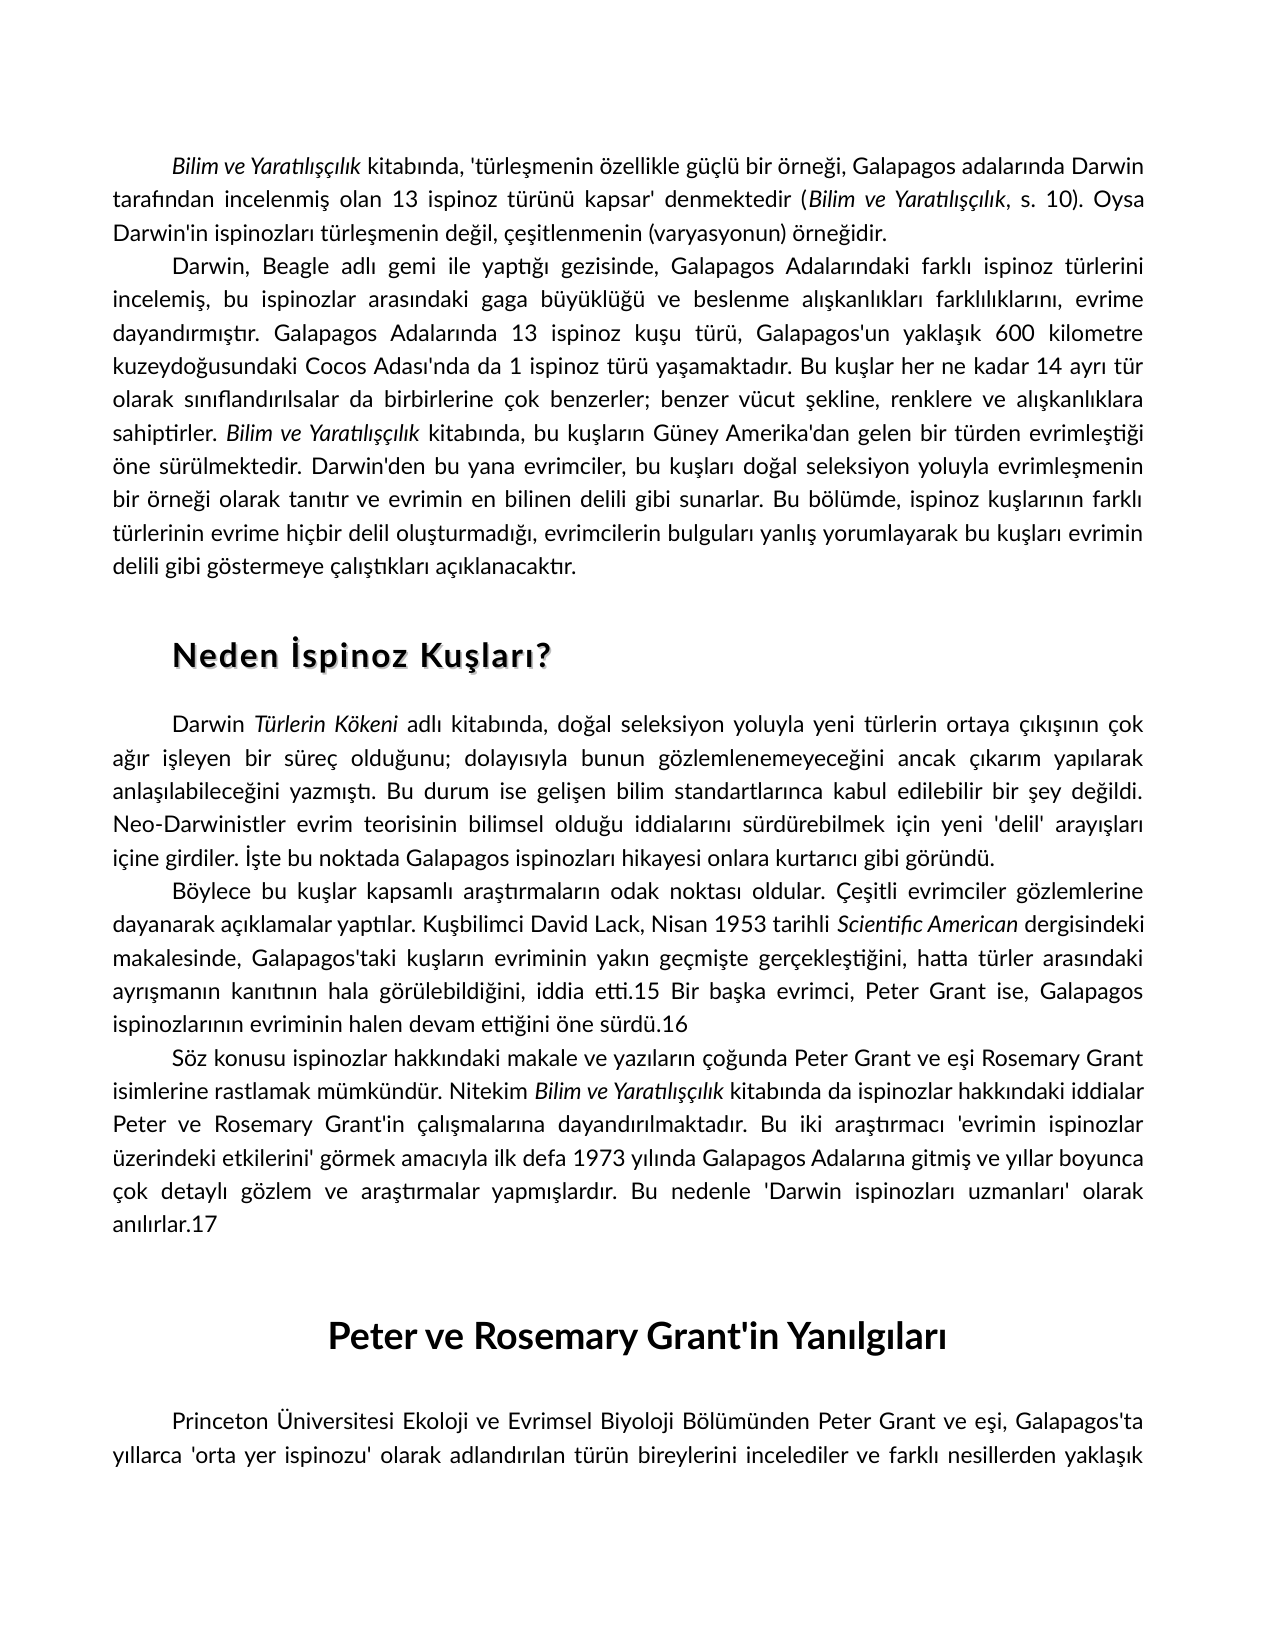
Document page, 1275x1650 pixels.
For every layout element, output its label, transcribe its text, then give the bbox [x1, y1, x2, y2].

text Darwin Türlerin Kökeni adlı kitabında, doğal seleksiyon yoluyla yeni türlerin ortaya çıkışının çok ağır işleyen bir süreç olduğunu; dolayısıyla bunun gözlemlenemeyeceğini ancak çıkarım yapılarak anlaşılabileceğini yazmıştı. Bu durum ise gelişen bilim standartlarınca kabul edilebilir bir şey değildi. Neo-Darwinistler evrim teorisinin bilimsel olduğu iddialarını sürdürebilmek için yeni 'delil' arayışları içine girdiler. İşte bu noktada Galapagos ispinozları hikayesi onlara kurtarıcı gibi göründü. [112, 706, 1145, 873]
text Böylece bu kuşlar kapsamlı araştırmaların odak noktası oldular. Çeşitli evrimciler gözlemlerine dayanarak açıklamalar yaptılar. Kuşbilimci David Lack, Nisan 1953 tarihli Scientific American dergisindeki makalesinde, Galapagos'taki kuşların evriminin yakın geçmişte gerçekleştiğini, hatta türler arasındaki ayrışmanın kanıtının hala görülebildiğini, iddia etti.15 Bir başka evrimci, Peter Grant ise, Galapagos ispinozlarının evriminin halen devam ettiğini öne sürdü.16 [112, 873, 1145, 1039]
text Princeton Üniversitesi Ekoloji ve Evrimsel Biyoloji Bölümünden Peter Grant ve eşi, Galapagos'ta yıllarca 'orta yer ispinozu' olarak adlandırılan türün bireylerini incelediler ve farklı nesillerden yaklaşık [112, 1403, 1145, 1470]
subtitle Peter ve Rosemary Grant'in Yanılgıları [112, 1312, 1162, 1357]
text Darwin, Beagle adlı gemi ile yaptığı gezisinde, Galapagos Adalarındaki farklı ispinoz türlerini incelemiş, bu ispinozlar arasındaki gaga büyüklüğü ve beslenme alışkanlıkları farklılıklarını, evrime dayandırmıştır. Galapagos Adalarında 13 ispinoz kuşu türü, Galapagos'un yaklaşık 600 kilometre kuzeydoğusundaki Cocos Adası'nda da 1 ispinoz türü yaşamaktadır. Bu kuşlar her ne kadar 14 ayrı tür olarak sınıflandırılsalar da birbirlerine çok benzerler; benzer vücut şekline, renklere ve alışkanlıklara sahiptirler. Bilim ve Yaratılışçılık kitabında, bu kuşların Güney Amerika'dan gelen bir türden evrimleştiği öne sürülmektedir. Darwin'den bu yana evrimciler, bu kuşları doğal seleksiyon yoluyla evrimleşmenin bir örneği olarak tanıtır ve evrimin en bilinen delili gibi sunarlar. Bu bölümde, ispinoz kuşlarının farklı türlerinin evrime hiçbir delil oluşturmadığı, evrimcilerin bulguları yanlış yorumlayarak bu kuşları evrimin delili gibi göstermeye çalıştıkları açıklanacaktır. [112, 248, 1145, 581]
text Söz konusu ispinozlar hakkındaki makale ve yazıların çoğunda Peter Grant ve eşi Rosemary Grant isimlerine rastlamak mümkündür. Nitekim Bilim ve Yaratılışçılık kitabında da ispinozlar hakkındaki iddialar Peter ve Rosemary Grant'in çalışmalarına dayandırılmaktadır. Bu iki araştırmacı 'evrimin ispinozlar üzerindeki etkilerini' görmek amacıyla ilk defa 1973 yılında Galapagos Adalarına gitmiş ve yıllar boyunca çok detaylı gözlem ve araştırmalar yapmışlardır. Bu nedenle 'Darwin ispinozları uzmanları' olarak anılırlar.17 [112, 1039, 1145, 1239]
text Bilim ve Yaratılışçılık kitabında, 'türleşmenin özellikle güçlü bir örneği, Galapagos adalarında Darwin tarafından incelenmiş olan 13 ispinoz türünü kapsar' denmektedir (Bilim ve Yaratılışçılık, s. 10). Oysa Darwin'in ispinozları türleşmenin değil, çeşitlenmenin (varyasyonun) örneğidir. [112, 148, 1145, 248]
text Neden İspinoz Kuşları? [112, 648, 1145, 673]
